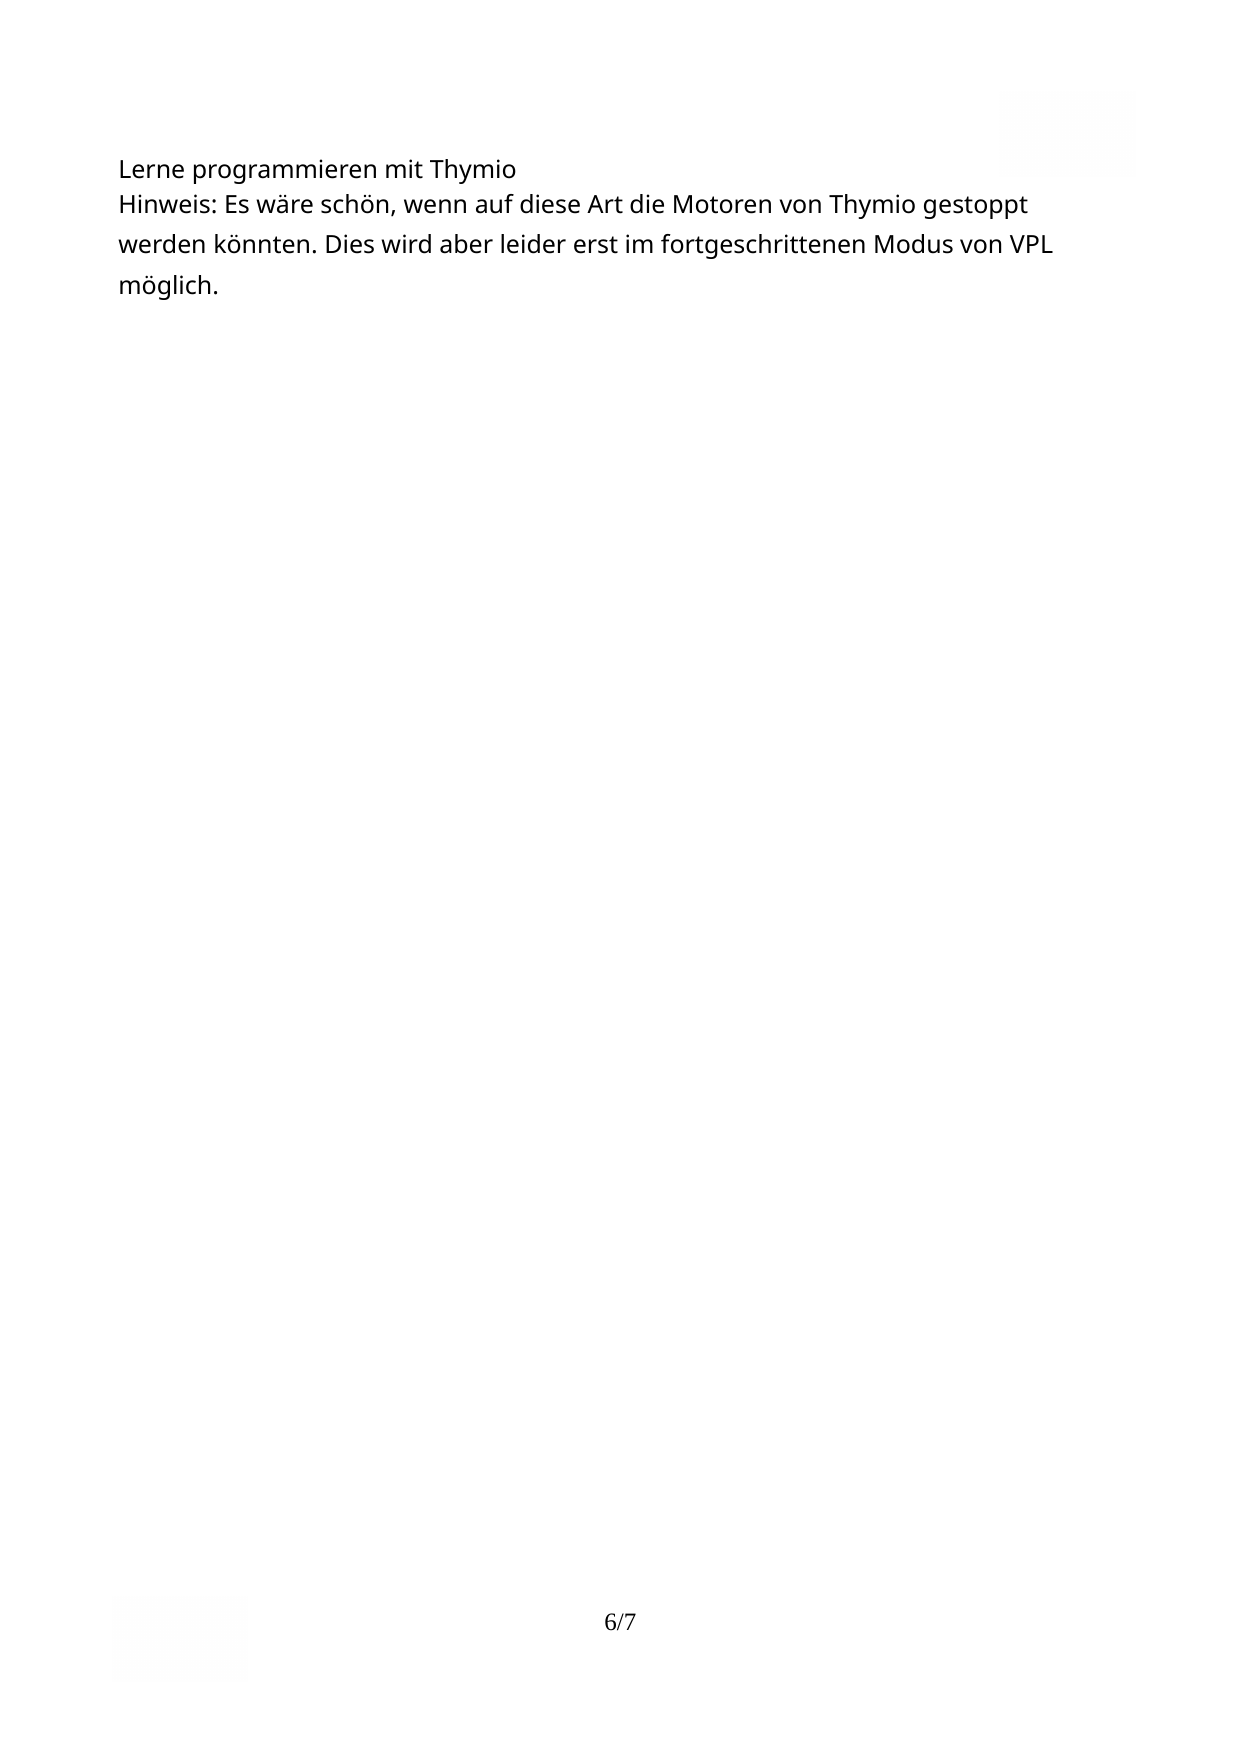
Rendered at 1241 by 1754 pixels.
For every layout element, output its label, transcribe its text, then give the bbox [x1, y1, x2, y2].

subtitle Hinweis: Es wäre schön, wenn auf diese Art die Motoren von Thymio gestoppt werden könnten. Dies wird aber leider erst im fortgeschrittenen Modus von VPL möglich. [118, 186, 1122, 302]
picture [112, 1596, 249, 1682]
picture [999, 91, 1136, 177]
